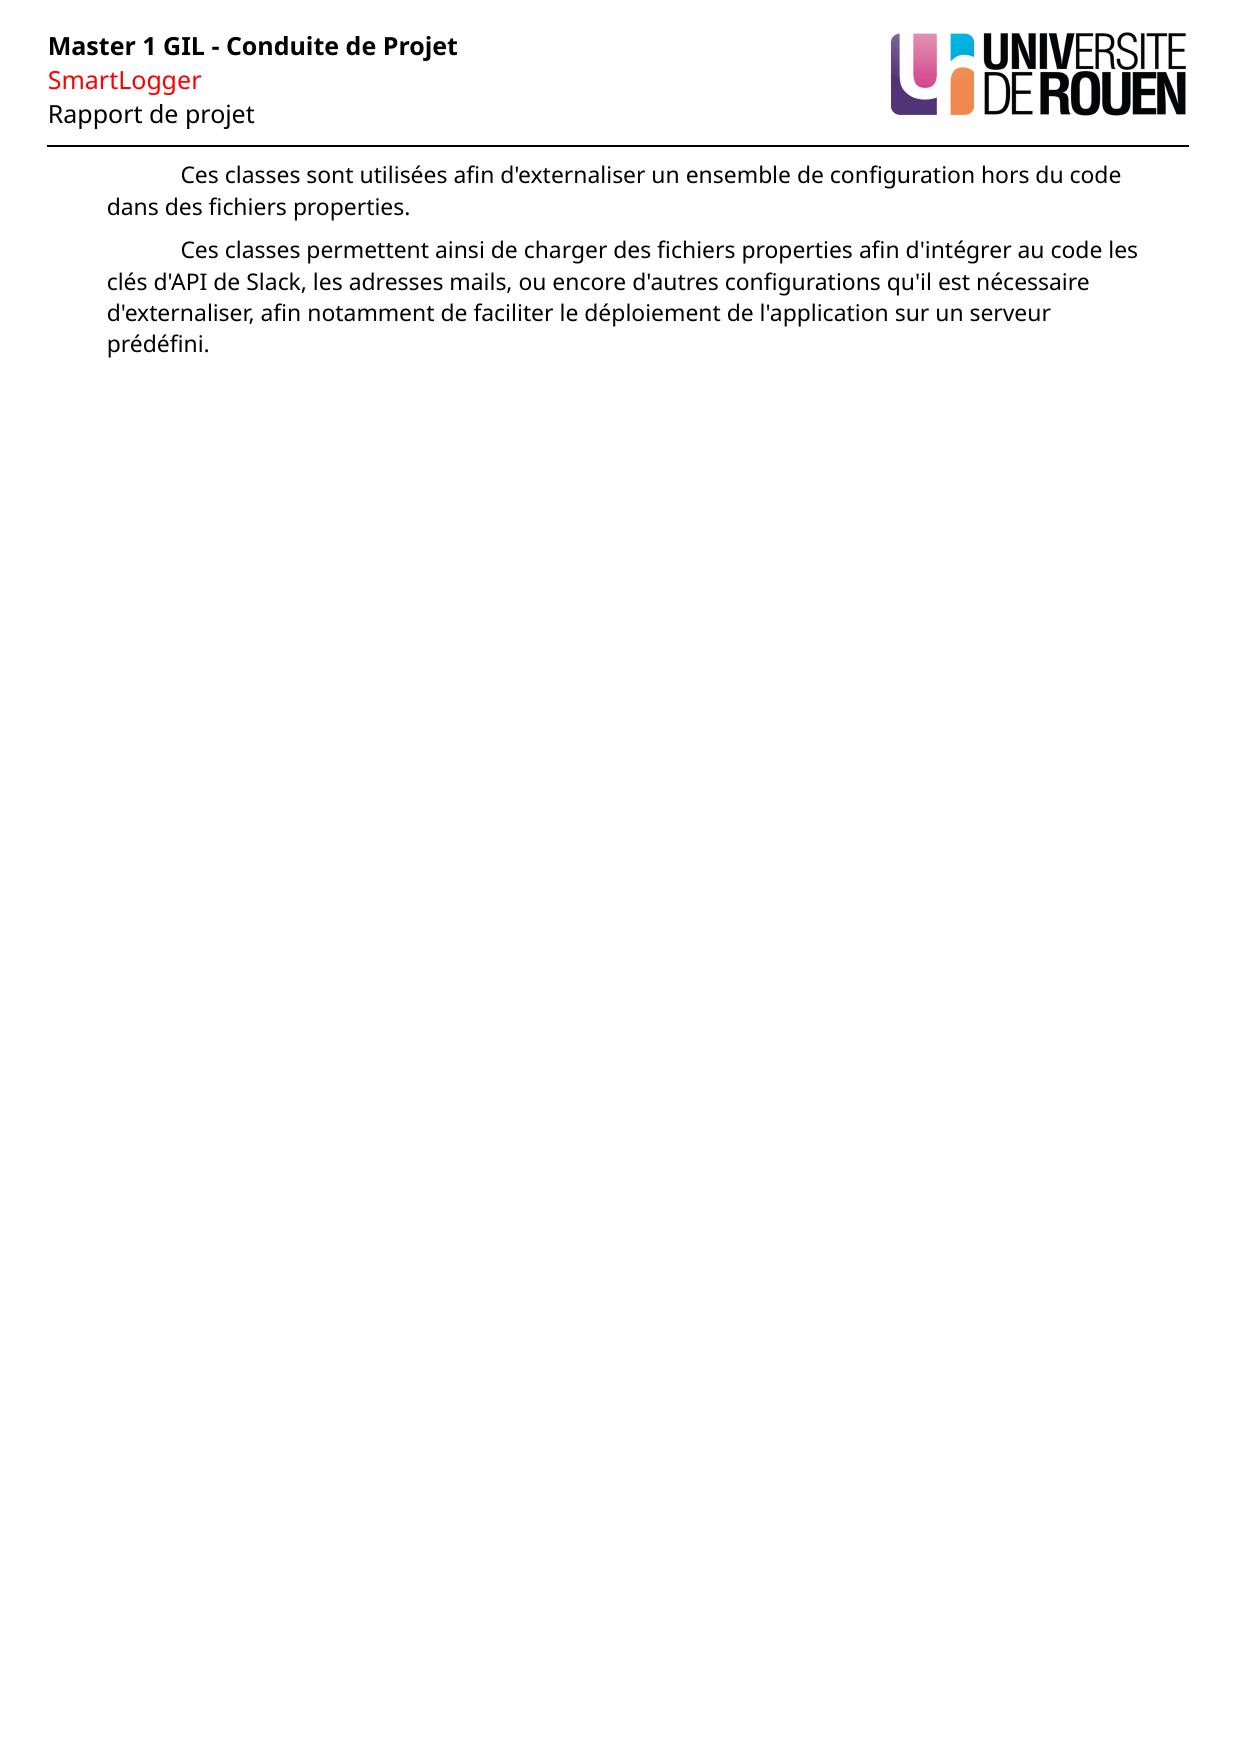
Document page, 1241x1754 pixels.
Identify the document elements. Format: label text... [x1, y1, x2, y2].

text Ces classes permettent ainsi de charger des fichiers properties afin d'intégrer au code les clés d'API de Slack, les adresses mails, ou encore d'autres configurations qu'il est nécessaire d'externaliser, afin notamment de faciliter le déploiement de l'application sur un serveur prédéfini. [107, 234, 1140, 359]
picture [889, 32, 1187, 118]
text Ces classes sont utilisées afin d'externaliser un ensemble de configuration hors du code dans des fichiers properties. [107, 159, 1140, 222]
